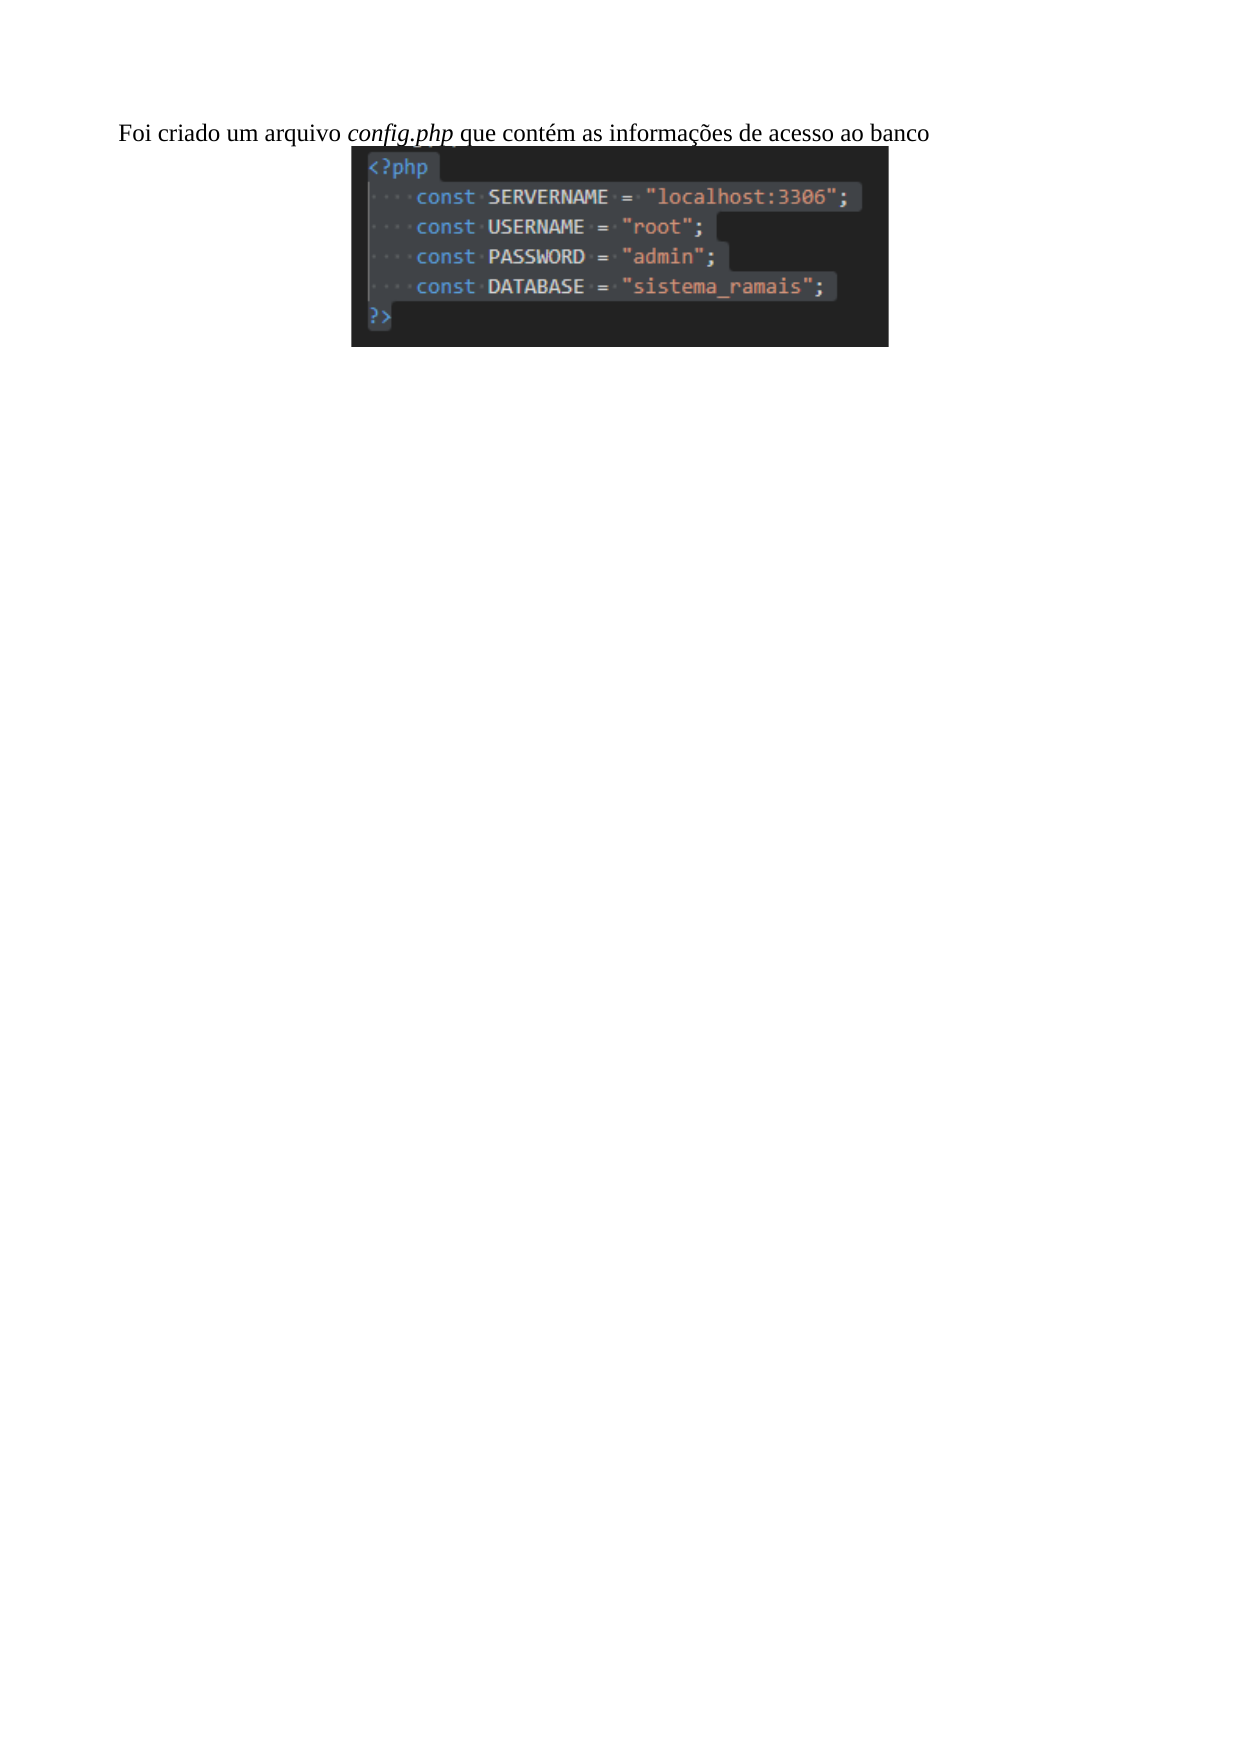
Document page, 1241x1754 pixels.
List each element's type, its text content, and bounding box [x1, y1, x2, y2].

picture [351, 146, 889, 347]
text Foi criado um arquivo config.php que contém as informações de acesso ao banco [118, 118, 1122, 147]
